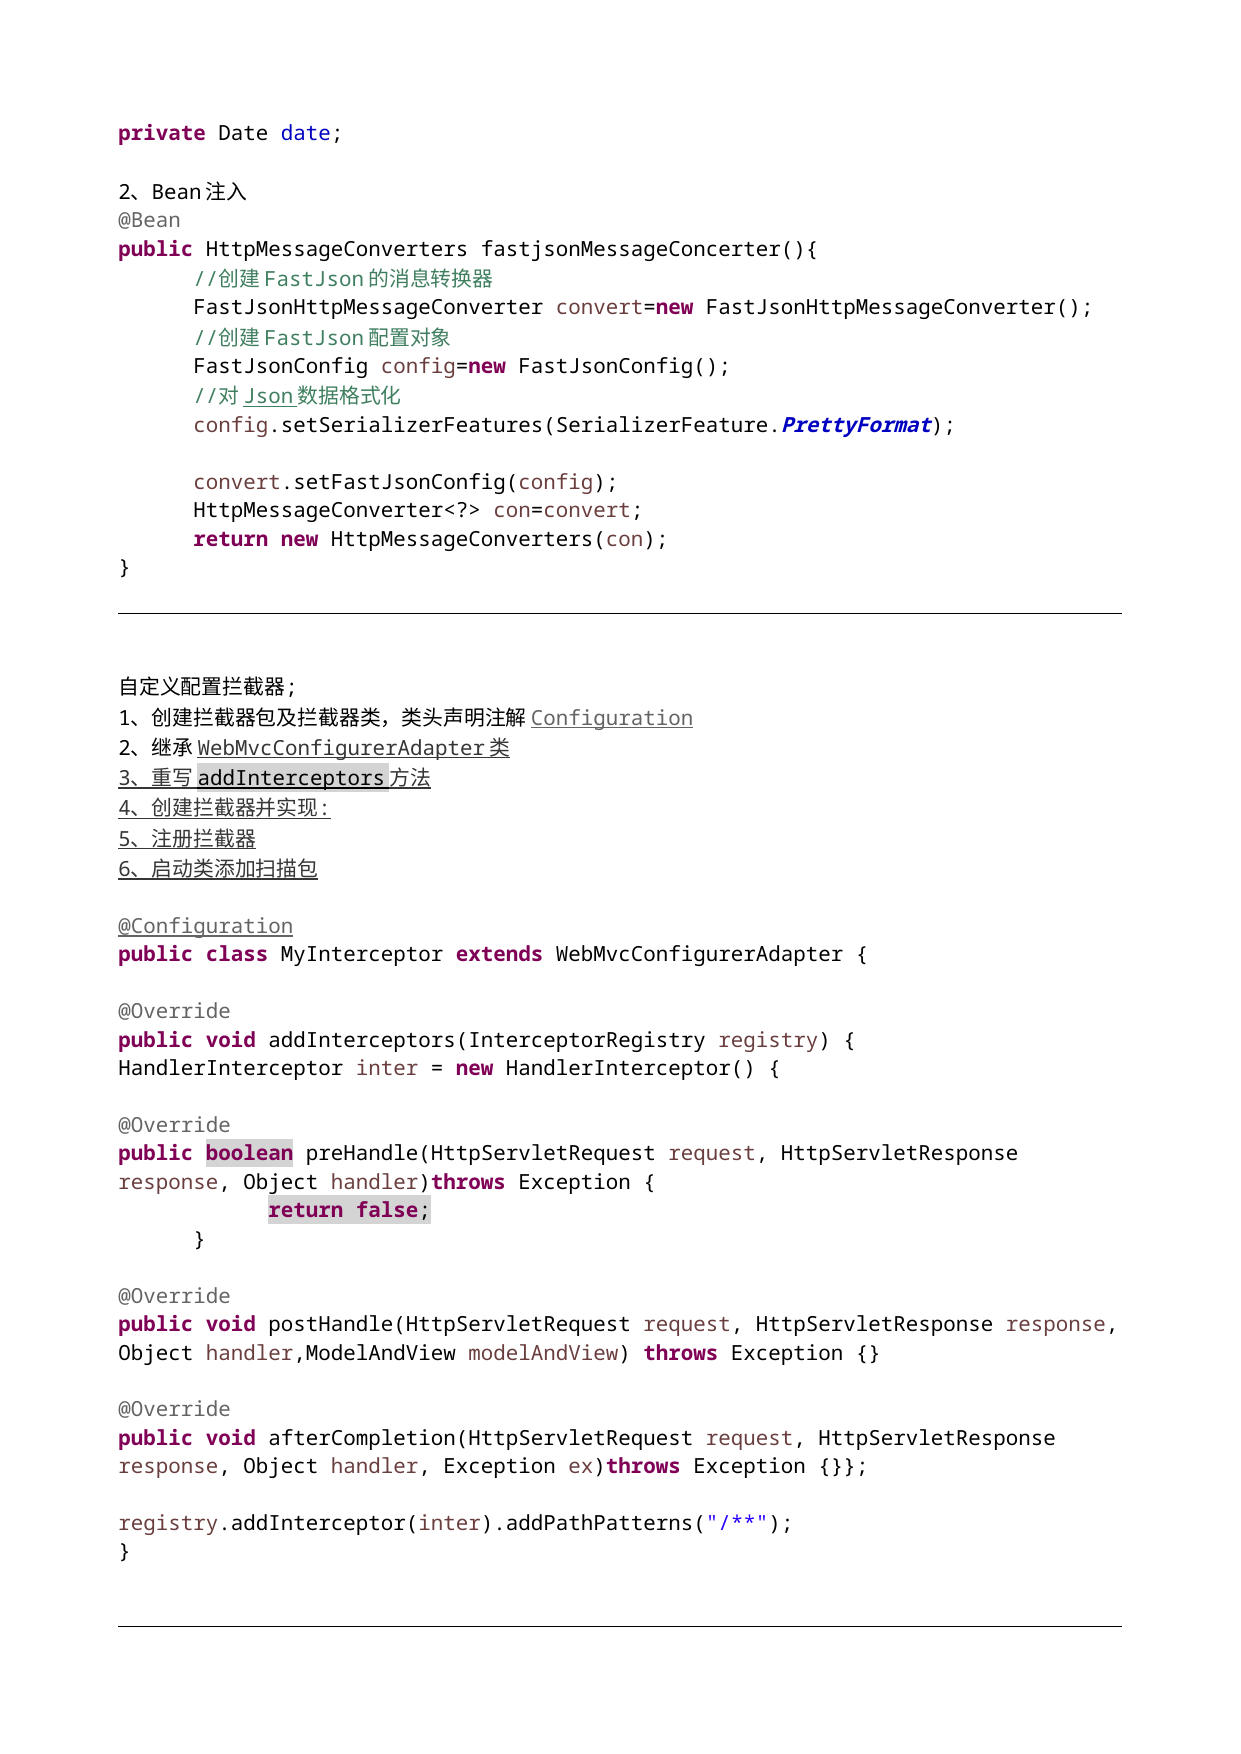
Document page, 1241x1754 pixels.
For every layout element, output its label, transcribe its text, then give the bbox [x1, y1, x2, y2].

text public HttpMessageConverters fastjsonMessageConcerter(){ [118, 234, 1122, 262]
text } [118, 1537, 1122, 1565]
text 5、注册拦截器 [118, 822, 1122, 852]
text public boolean preHandle(HttpServletRequest request, HttpServletResponse response, Object handler)throws Exception { [118, 1138, 1122, 1195]
text HandlerInterceptor inter = new HandlerInterceptor() { [118, 1053, 1122, 1082]
text @Configuration [118, 911, 1122, 939]
text 2、Bean注入 [118, 175, 1122, 205]
text //创建FastJson的消息转换器 [118, 262, 1122, 292]
text public class MyInterceptor extends WebMvcConfigurerAdapter { [118, 939, 1122, 968]
text @Override [118, 1110, 1122, 1138]
text 3、重写addInterceptors方法 [118, 761, 1122, 792]
text FastJsonHttpMessageConverter convert=new FastJsonHttpMessageConverter(); [118, 292, 1122, 321]
text convert.setFastJsonConfig(config); [118, 467, 1122, 495]
text @Override [118, 996, 1122, 1025]
text HttpMessageConverter<?> con=convert; [118, 495, 1122, 524]
text 1、创建拦截器包及拦截器类，类头声明注解Configuration [118, 701, 1122, 731]
text } [118, 1224, 1122, 1252]
text return false; [118, 1195, 1122, 1224]
text 2、继承WebMvcConfigurerAdapter类 [118, 731, 1122, 761]
text FastJsonConfig config=new FastJsonConfig(); [118, 351, 1122, 380]
text 4、创建拦截器并实现: [118, 792, 1122, 822]
text 自定义配置拦截器; [118, 670, 1122, 701]
text @Override [118, 1394, 1122, 1423]
text @Bean [118, 205, 1122, 234]
text public void addInterceptors(InterceptorRegistry registry) { [118, 1025, 1122, 1053]
text registry.addInterceptor(inter).addPathPatterns("/**"); [118, 1508, 1122, 1537]
text config.setSerializerFeatures(SerializerFeature.PrettyFormat); [118, 410, 1122, 438]
text @Override [118, 1281, 1122, 1309]
text //创建FastJson配置对象 [118, 321, 1122, 351]
text return new HttpMessageConverters(con); [118, 524, 1122, 552]
text private Date date; [118, 118, 1122, 147]
text public void afterCompletion(HttpServletRequest request, HttpServletResponse response, Object handler, Exception ex)throws Exception {}}; [118, 1423, 1122, 1480]
text //对Json数据格式化 [118, 380, 1122, 410]
text public void postHandle(HttpServletRequest request, HttpServletResponse response, Object handler,ModelAndView modelAndView) throws Exception {} [118, 1309, 1122, 1366]
text 6、启动类添加扫描包 [118, 852, 1122, 883]
text } [118, 552, 1122, 581]
